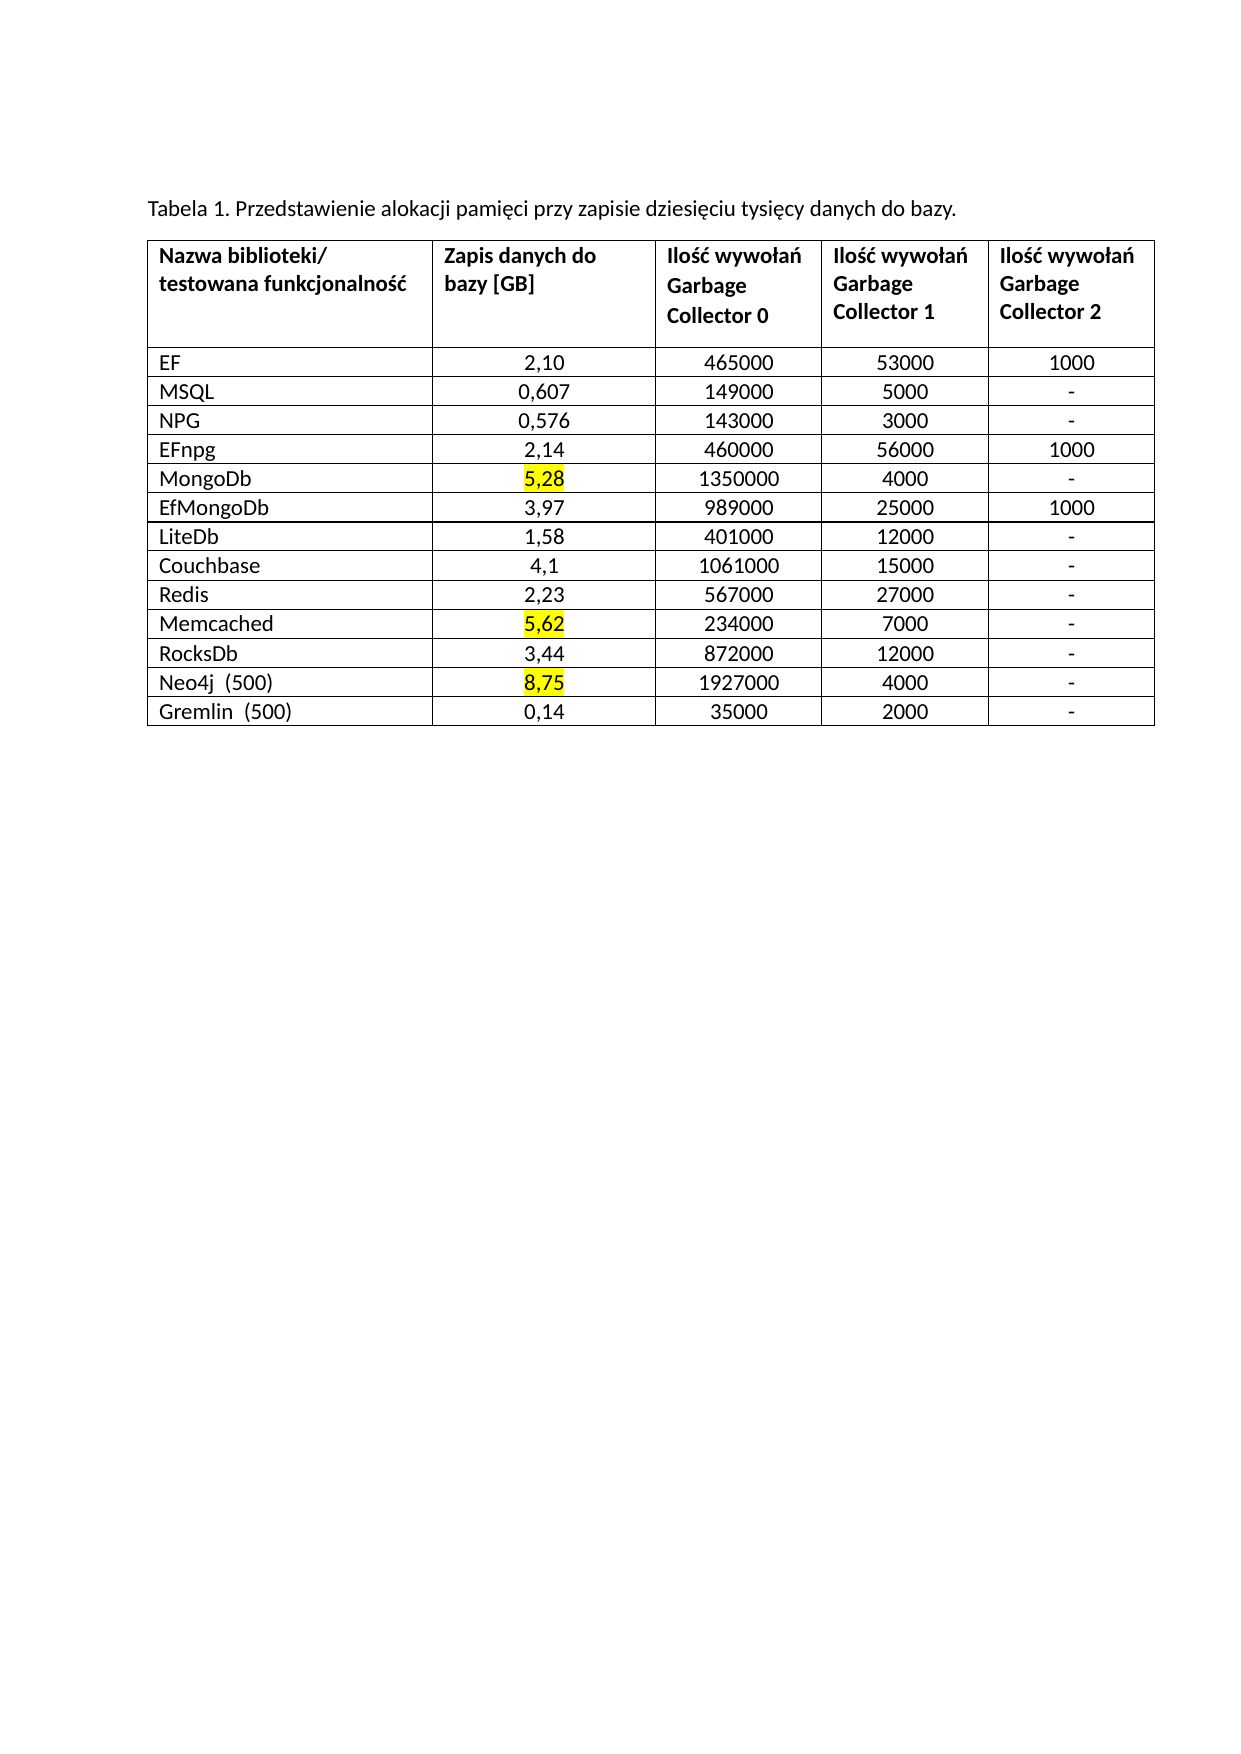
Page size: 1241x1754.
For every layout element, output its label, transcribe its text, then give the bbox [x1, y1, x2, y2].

table_cell - [989, 464, 1154, 492]
table_cell 5,62 [433, 610, 655, 638]
table_cell 465000 [656, 348, 821, 376]
table_cell 5,28 [433, 464, 655, 492]
table_cell 1000 [989, 435, 1154, 463]
table_cell MongoDb [148, 464, 432, 492]
table_cell 234000 [656, 610, 821, 638]
table_cell 0,14 [433, 697, 655, 725]
table_cell - [989, 406, 1154, 434]
table_cell 1,58 [433, 523, 655, 550]
table_header Ilość wywołań Garbage Collector 1 [822, 241, 988, 347]
table_cell 2,10 [433, 348, 655, 376]
table_cell 3000 [822, 406, 988, 434]
table_cell 3,97 [433, 493, 655, 521]
table_cell Gremlin (500) [148, 697, 432, 725]
table_cell 989000 [656, 493, 821, 521]
table_cell 3,44 [433, 639, 655, 667]
text Tabela 1. Przedstawienie alokacji pamięci przy zapisie dziesięciu tysięcy danych do bazy. [148, 194, 1093, 222]
table_cell 4,1 [433, 551, 655, 579]
table_cell 4000 [822, 464, 988, 492]
table_cell 35000 [656, 697, 821, 725]
table_cell - [989, 639, 1154, 667]
table_cell - [989, 377, 1154, 405]
table_cell 1350000 [656, 464, 821, 492]
table_cell - [989, 697, 1154, 725]
table_header Ilość wywołań Garbage Collector 0 [656, 241, 821, 347]
table_cell 2,23 [433, 581, 655, 608]
table_cell 0,607 [433, 377, 655, 405]
table_cell 27000 [822, 581, 988, 608]
table_cell 1061000 [656, 551, 821, 579]
table_header Nazwa biblioteki/ testowana funkcjonalność [148, 241, 432, 347]
table_header Zapis danych do bazy [GB] [433, 241, 655, 347]
table_cell Redis [148, 581, 432, 608]
table_cell - [989, 551, 1154, 579]
table_cell - [989, 581, 1154, 608]
table_cell 12000 [822, 523, 988, 550]
table_cell - [989, 610, 1154, 638]
table_cell 1000 [989, 348, 1154, 376]
table_cell 1000 [989, 493, 1154, 521]
table_cell MSQL [148, 377, 432, 405]
table_cell 8,75 [433, 668, 655, 696]
table_cell 2000 [822, 697, 988, 725]
table_cell 25000 [822, 493, 988, 521]
table_cell Neo4j (500) [148, 668, 432, 696]
table_cell RocksDb [148, 639, 432, 667]
table_cell Couchbase [148, 551, 432, 579]
table_cell - [989, 523, 1154, 550]
table_cell 53000 [822, 348, 988, 376]
table_cell - [989, 668, 1154, 696]
table_cell NPG [148, 406, 432, 434]
table_cell 401000 [656, 523, 821, 550]
table_cell 149000 [656, 377, 821, 405]
table_header Ilość wywołań Garbage Collector 2 [989, 241, 1154, 347]
table_cell 0,576 [433, 406, 655, 434]
table_cell 872000 [656, 639, 821, 667]
table_cell 1927000 [656, 668, 821, 696]
table_cell 56000 [822, 435, 988, 463]
table_cell Memcached [148, 610, 432, 638]
table_cell 12000 [822, 639, 988, 667]
table_cell 2,14 [433, 435, 655, 463]
table_cell 7000 [822, 610, 988, 638]
table_cell 143000 [656, 406, 821, 434]
table_cell LiteDb [148, 523, 432, 550]
table_cell EfMongoDb [148, 493, 432, 521]
table_cell 4000 [822, 668, 988, 696]
table_cell 5000 [822, 377, 988, 405]
table_cell 460000 [656, 435, 821, 463]
table_cell EFnpg [148, 435, 432, 463]
table_cell EF [148, 348, 432, 376]
table_cell 15000 [822, 551, 988, 579]
table_cell 567000 [656, 581, 821, 608]
